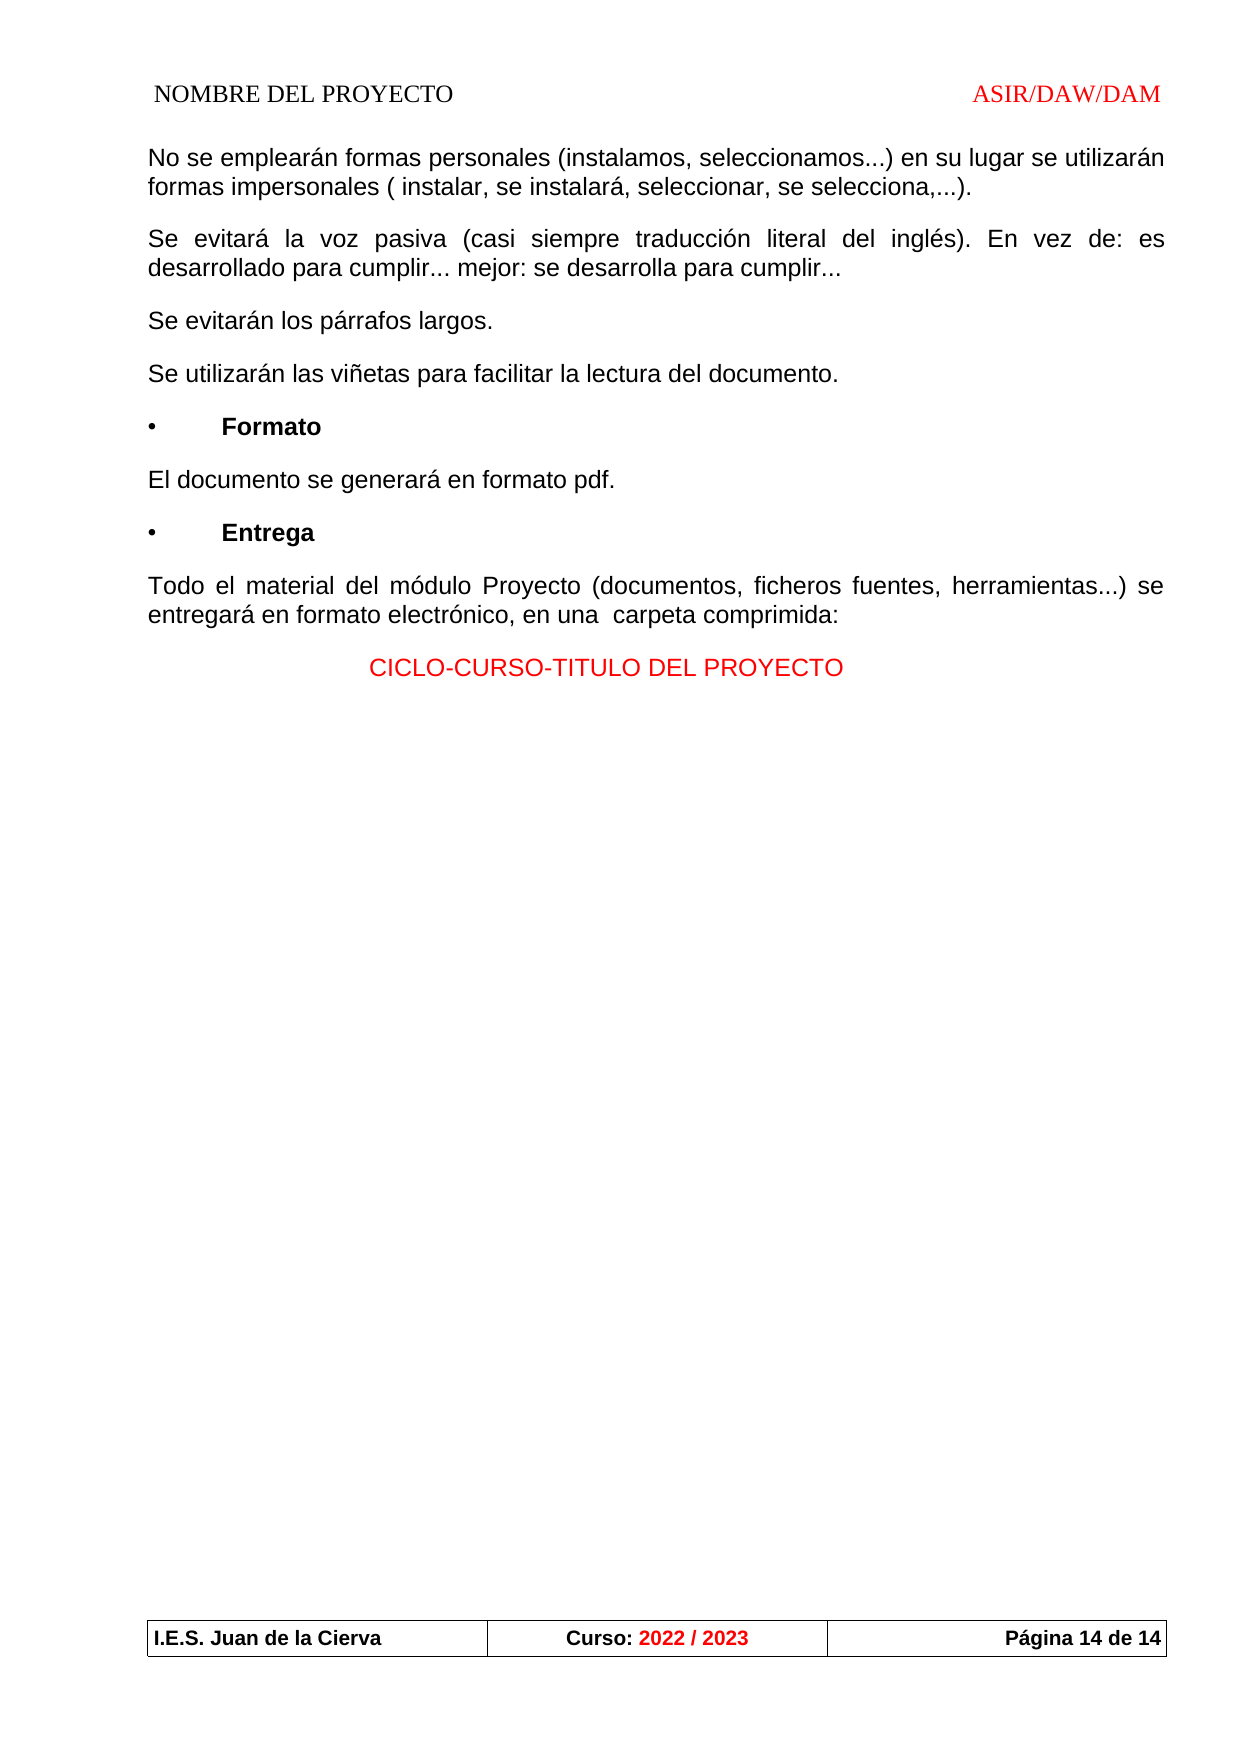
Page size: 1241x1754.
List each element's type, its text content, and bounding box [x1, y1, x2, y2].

text Se evitarán los párrafos largos. [148, 306, 1167, 335]
text El documento se generará en formato pdf. [148, 465, 1167, 494]
text Se evitará la voz pasiva (casi siempre traducción literal del inglés). En vez de: es desarrollado para cumplir... mejor: se desarrolla para cumplir... [148, 224, 1167, 282]
text CICLO-CURSO-TITULO DEL PROYECTO [148, 652, 1167, 681]
text No se emplearán formas personales (instalamos, seleccionamos...) en su lugar se utilizarán formas impersonales ( instalar, se instalará, seleccionar, se selecciona,...). [148, 143, 1167, 200]
text Se utilizarán las viñetas para facilitar la lectura del documento. [148, 359, 1167, 388]
list Entrega [148, 518, 1167, 547]
text Todo el material del módulo Proyecto (documentos, ficheros fuentes, herramientas...) se entregará en formato electrónico, en una carpeta comprimida: [148, 571, 1167, 628]
list Formato [148, 412, 1167, 441]
